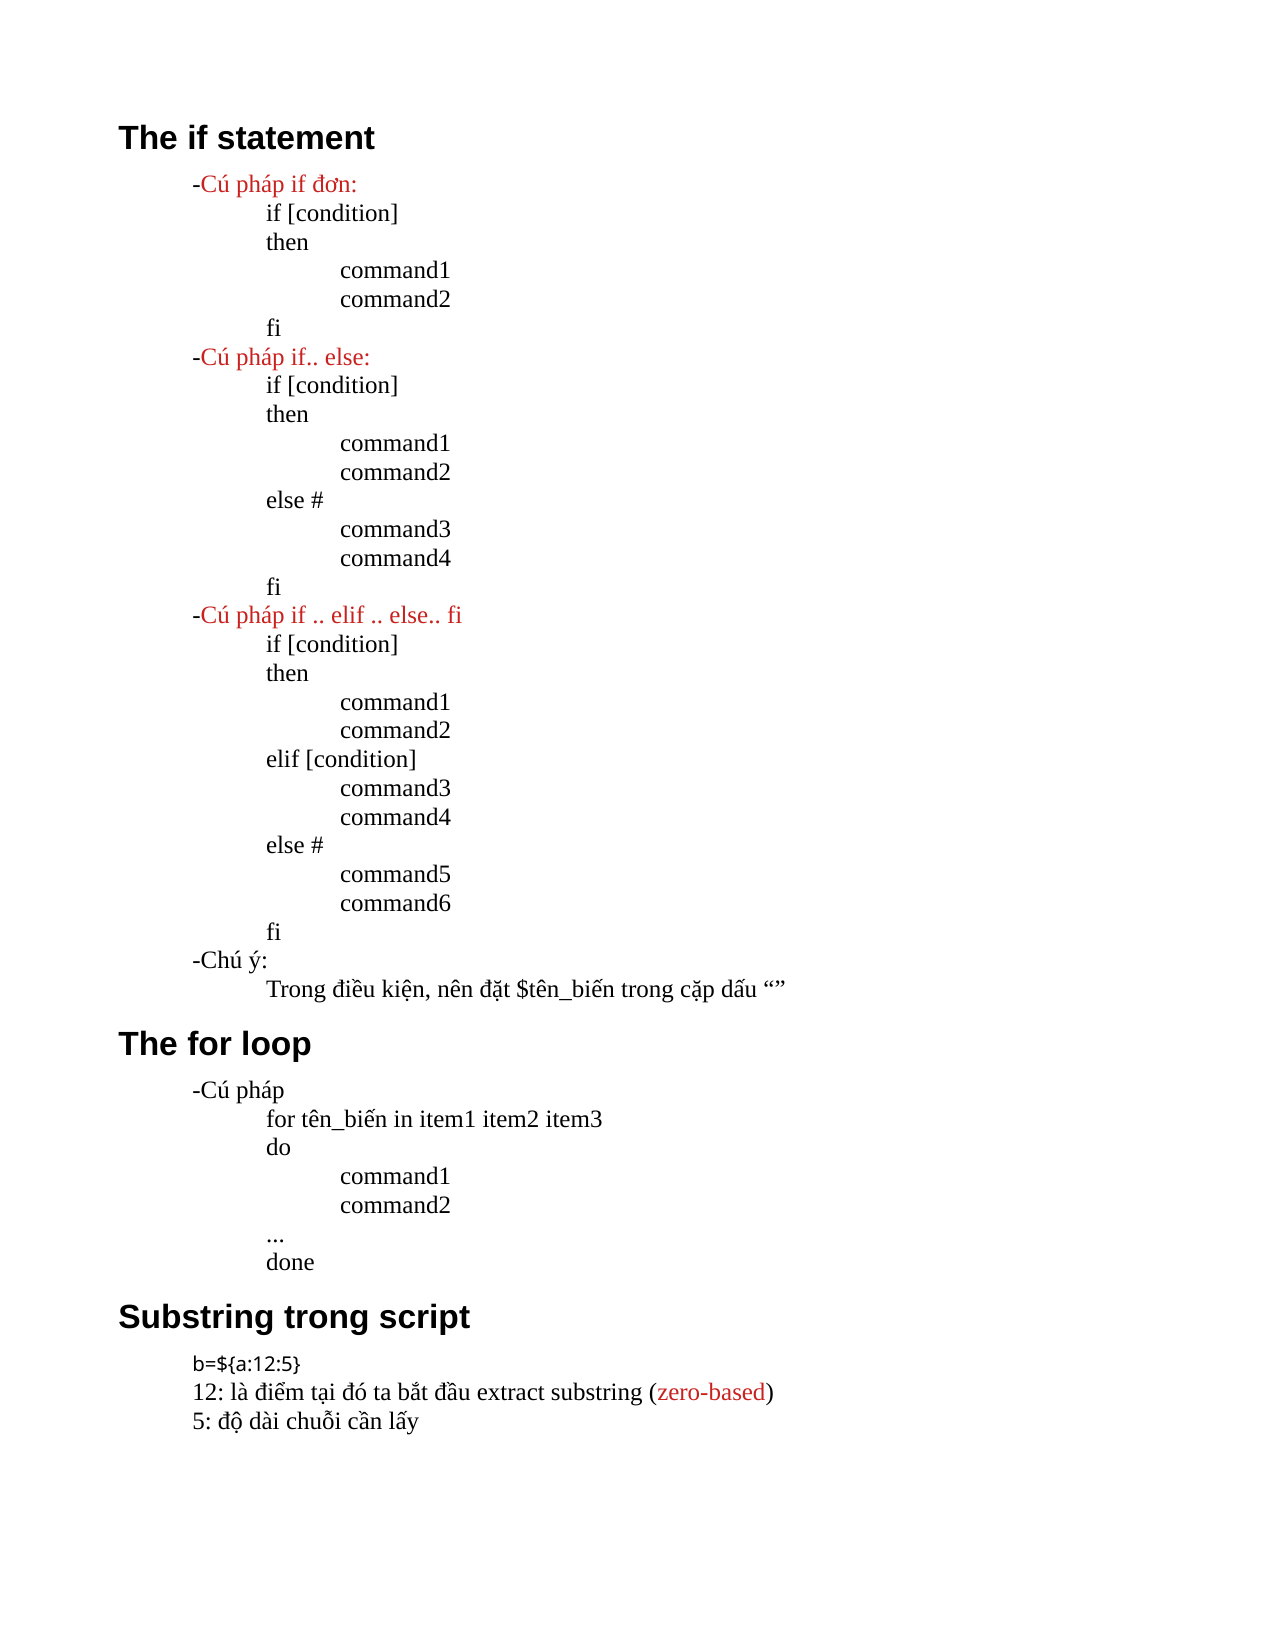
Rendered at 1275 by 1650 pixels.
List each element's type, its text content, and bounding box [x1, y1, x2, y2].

text done [118, 1247, 1157, 1276]
text Trong điều kiện, nên đặt $tên_biến trong cặp dấu “” [192, 974, 1157, 1003]
text ... [118, 1219, 1157, 1247]
text command4 [192, 543, 1157, 572]
text then [192, 399, 1157, 428]
subtitle The if statement [118, 118, 1157, 157]
text command1 [192, 256, 1157, 284]
text elif [condition] [192, 744, 1157, 773]
text then [192, 658, 1157, 687]
text command1 [192, 428, 1157, 457]
text else # [192, 486, 1157, 514]
text command2 [118, 1190, 1157, 1219]
text fi [192, 917, 1157, 946]
text do [118, 1132, 1157, 1161]
text for tên_biến in item1 item2 item3 [118, 1104, 1157, 1132]
text -Cú pháp if.. else: [192, 342, 1157, 371]
text command5 [192, 859, 1157, 888]
text -Chú ý: [192, 946, 1157, 974]
text command3 [192, 514, 1157, 543]
text command3 [192, 773, 1157, 802]
text command4 [192, 802, 1157, 831]
text b=${a:12:5} [118, 1348, 1157, 1377]
subtitle Substring trong script [118, 1297, 1157, 1336]
text fi [192, 313, 1157, 342]
text command6 [192, 888, 1157, 917]
text then [192, 227, 1157, 256]
text command1 [118, 1161, 1157, 1190]
text if [condition] [192, 371, 1157, 399]
text command2 [192, 284, 1157, 313]
text -Cú pháp if .. elif .. else.. fi [192, 601, 1157, 629]
text command2 [192, 716, 1157, 744]
text command2 [192, 457, 1157, 486]
text if [condition] [192, 629, 1157, 658]
subtitle The for loop [118, 1024, 1157, 1062]
text if [condition] [192, 198, 1157, 227]
text 12: là điểm tại đó ta bắt đầu extract substring (zero-based) [118, 1377, 1157, 1406]
text -Cú pháp if đơn: [118, 169, 1157, 198]
text fi [192, 572, 1157, 601]
text command1 [192, 687, 1157, 716]
text 5: độ dài chuỗi cần lấy [118, 1406, 1157, 1435]
text else # [192, 831, 1157, 859]
text -Cú pháp [118, 1075, 1157, 1104]
